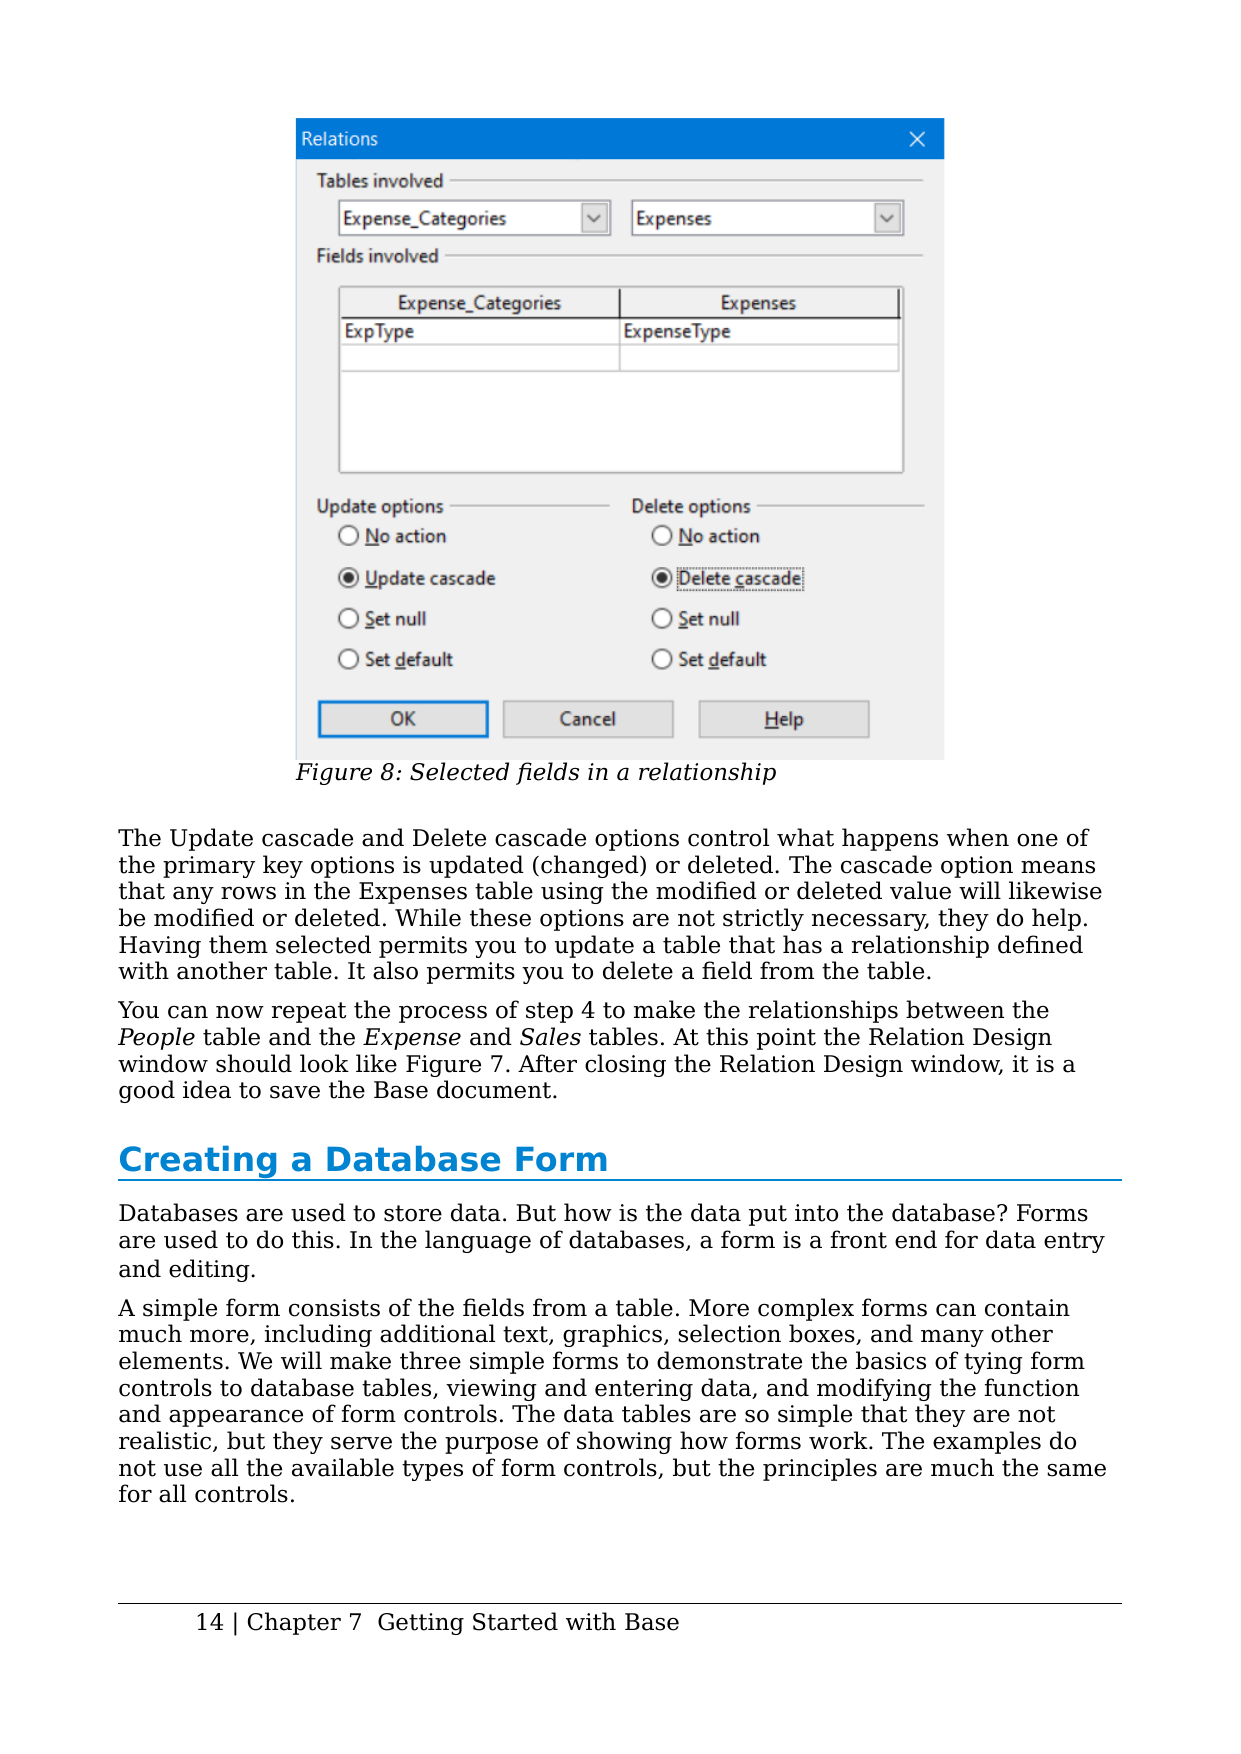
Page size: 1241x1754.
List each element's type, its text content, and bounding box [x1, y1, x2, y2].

text You can now repeat the process of step 4 to make the relationships between the People table and the Expense and Sales tables. At this point the Relation Design window should look like Figure 7. After closing the Relation Design window, it is a good idea to save the Base document. [118, 998, 1122, 1104]
text Figure 8: Selected fields in a relationship [296, 760, 944, 786]
subtitle Creating a Database Form [118, 1141, 1122, 1179]
text The Update cascade and Delete cascade options control what happens when one of the primary key options is updated (changed) or deleted. The cascade option means that any rows in the Expenses table using the modified or deleted value will likewise be modified or deleted. While these options are not strictly necessary, they do help. Having them selected permits you to update a table that has a relationship defined with another table. It also permits you to delete a field from the table. [118, 825, 1122, 985]
picture [295, 118, 945, 760]
text Databases are used to store data. But how is the data put into the database? Forms are used to do this. In the language of databases, a form is a front end for data entry and editing. [118, 1200, 1122, 1282]
text A simple form consists of the fields from a table. More complex forms can contain much more, including additional text, graphics, selection boxes, and many other elements. We will make three simple forms to demonstrate the basics of tying form controls to database tables, viewing and entering data, and modifying the function and appearance of form controls. The data tables are so simple that they are not realistic, but they serve the purpose of showing how forms work. The examples do not use all the available types of form controls, but the principles are much the same for all controls. [118, 1295, 1122, 1508]
